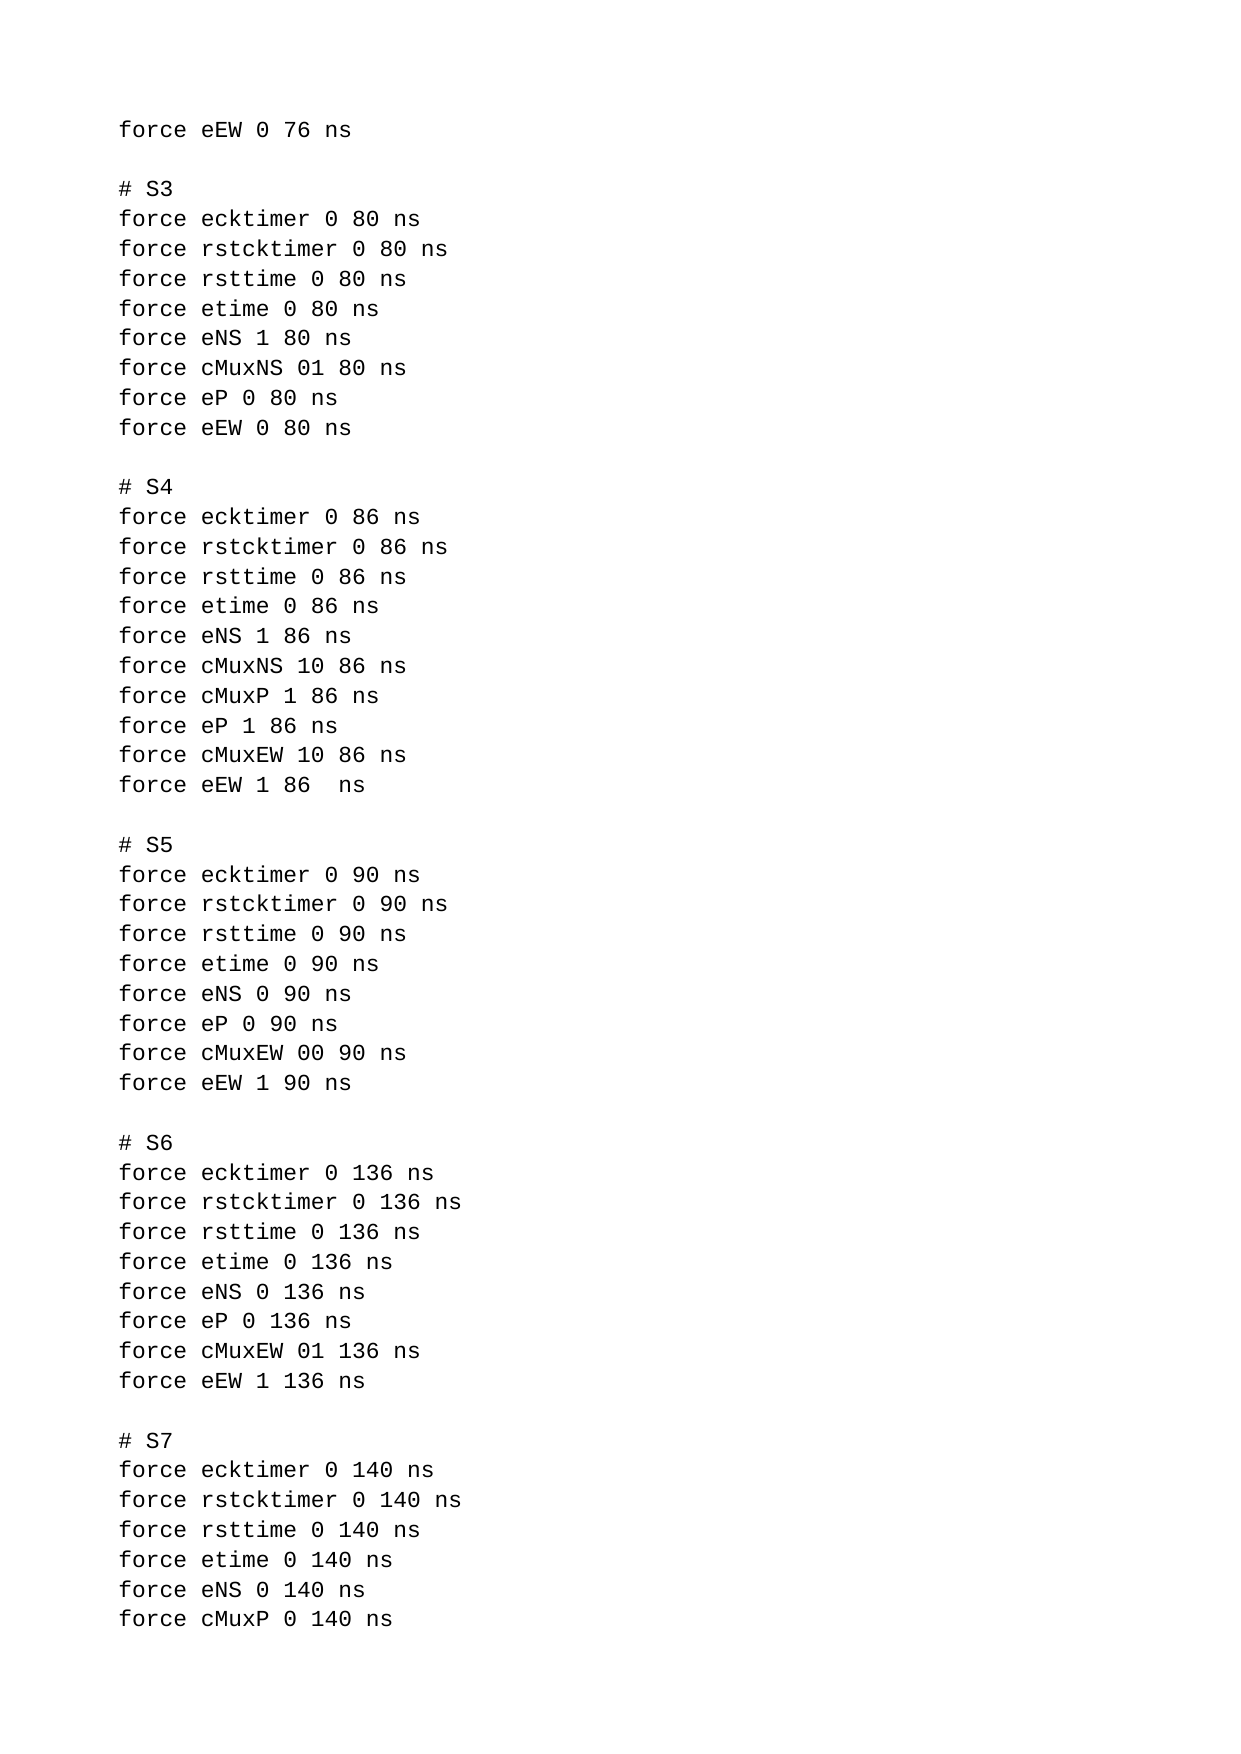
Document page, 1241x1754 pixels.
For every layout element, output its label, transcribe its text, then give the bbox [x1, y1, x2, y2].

text force eNS 0 136 ns [118, 1280, 1122, 1306]
text force ecktimer 0 140 ns [118, 1459, 1122, 1485]
text force eNS 0 90 ns [118, 982, 1122, 1008]
text force ecktimer 0 90 ns [118, 863, 1122, 889]
text force etime 0 140 ns [118, 1548, 1122, 1574]
text # S7 [118, 1429, 1122, 1455]
text force eP 0 90 ns [118, 1012, 1122, 1038]
text force cMuxP 1 86 ns [118, 684, 1122, 710]
text force rsttime 0 136 ns [118, 1220, 1122, 1246]
text # S4 [118, 476, 1122, 502]
text force rstcktimer 0 136 ns [118, 1191, 1122, 1217]
text # S6 [118, 1131, 1122, 1157]
text force cMuxEW 10 86 ns [118, 744, 1122, 770]
text force etime 0 86 ns [118, 595, 1122, 621]
text force rsttime 0 86 ns [118, 565, 1122, 591]
text force cMuxEW 01 136 ns [118, 1339, 1122, 1366]
text force ecktimer 0 136 ns [118, 1161, 1122, 1187]
text force rstcktimer 0 80 ns [118, 237, 1122, 263]
text force eP 0 80 ns [118, 386, 1122, 412]
text force eEW 0 80 ns [118, 416, 1122, 442]
text force rsttime 0 90 ns [118, 922, 1122, 948]
text force cMuxEW 00 90 ns [118, 1042, 1122, 1068]
text force rsttime 0 140 ns [118, 1518, 1122, 1544]
text force eEW 1 86 ns [118, 773, 1122, 799]
text force eP 1 86 ns [118, 714, 1122, 740]
text force cMuxNS 01 80 ns [118, 356, 1122, 382]
text force ecktimer 0 86 ns [118, 505, 1122, 531]
text force cMuxNS 10 86 ns [118, 654, 1122, 680]
text # S5 [118, 833, 1122, 859]
text force rstcktimer 0 86 ns [118, 535, 1122, 561]
text force eNS 1 80 ns [118, 327, 1122, 353]
text force eNS 1 86 ns [118, 624, 1122, 651]
text force rstcktimer 0 140 ns [118, 1488, 1122, 1514]
text force eEW 0 76 ns [118, 118, 1122, 144]
text # S3 [118, 178, 1122, 204]
text force etime 0 90 ns [118, 952, 1122, 978]
text force etime 0 136 ns [118, 1250, 1122, 1276]
text force eEW 1 136 ns [118, 1369, 1122, 1395]
text force ecktimer 0 80 ns [118, 207, 1122, 233]
text force rstcktimer 0 90 ns [118, 893, 1122, 919]
text force eP 0 136 ns [118, 1310, 1122, 1336]
text force eNS 0 140 ns [118, 1578, 1122, 1604]
text force etime 0 80 ns [118, 297, 1122, 323]
text force cMuxP 0 140 ns [118, 1608, 1122, 1634]
text force rsttime 0 80 ns [118, 267, 1122, 293]
text force eEW 1 90 ns [118, 1071, 1122, 1097]
